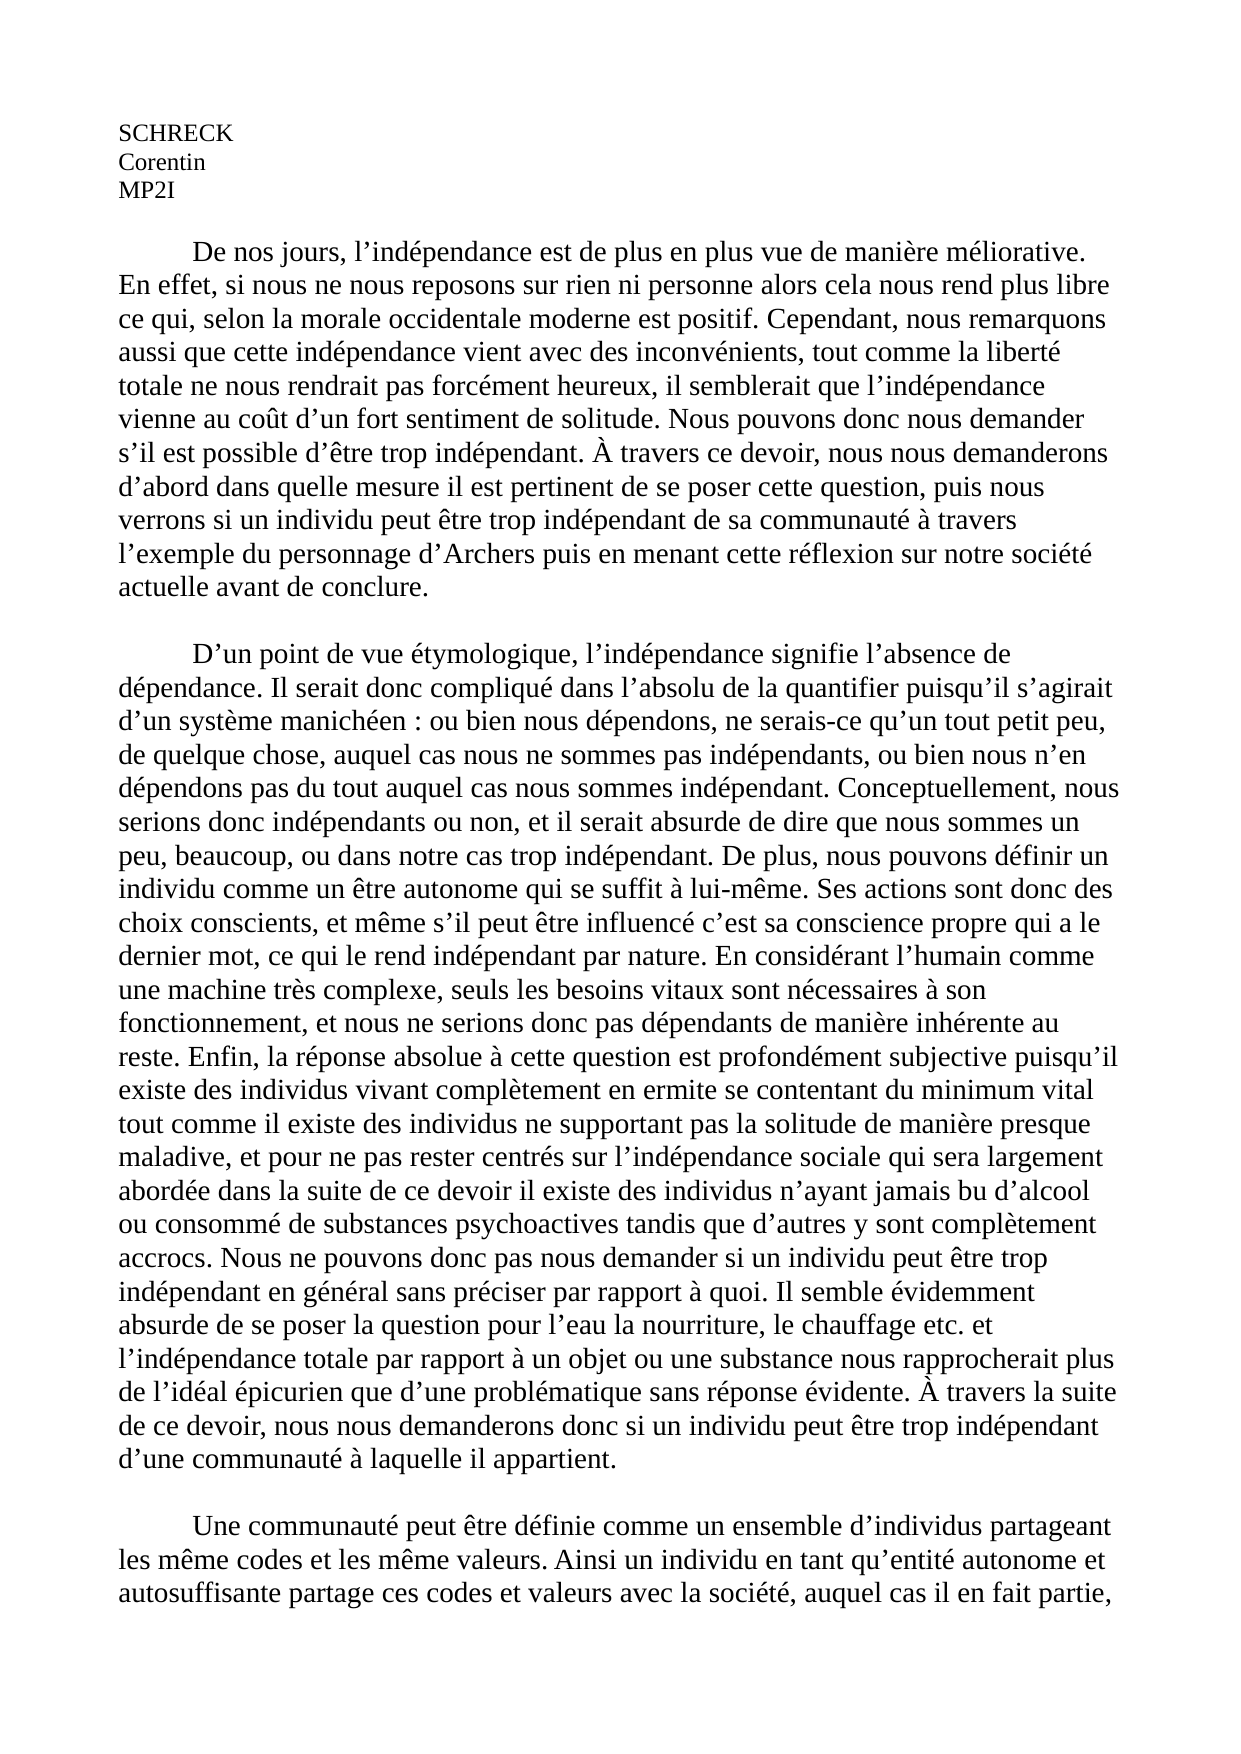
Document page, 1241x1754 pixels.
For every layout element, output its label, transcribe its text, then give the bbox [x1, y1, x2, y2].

text D’un point de vue étymologique, l’indépendance signifie l’absence de dépendance. Il serait donc compliqué dans l’absolu de la quantifier puisqu’il s’agirait d’un système manichéen : ou bien nous dépendons, ne serais-ce qu’un tout petit peu, de quelque chose, auquel cas nous ne sommes pas indépendants, ou bien nous n’en dépendons pas du tout auquel cas nous sommes indépendant. Conceptuellement, nous serions donc indépendants ou non, et il serait absurde de dire que nous sommes un peu, beaucoup, ou dans notre cas trop indépendant. De plus, nous pouvons définir un individu comme un être autonome qui se suffit à lui-même. Ses actions sont donc des choix conscients, et même s’il peut être influencé c’est sa conscience propre qui a le dernier mot, ce qui le rend indépendant par nature. En considérant l’humain comme une machine très complexe, seuls les besoins vitaux sont nécessaires à son fonctionnement, et nous ne serions donc pas dépendants de manière inhérente au reste. Enfin, la réponse absolue à cette question est profondément subjective puisqu’il existe des individus vivant complètement en ermite se contentant du minimum vital tout comme il existe des individus ne supportant pas la solitude de manière presque maladive, et pour ne pas rester centrés sur l’indépendance sociale qui sera largement abordée dans la suite de ce devoir il existe des individus n’ayant jamais bu d’alcool ou consommé de substances psychoactives tandis que d’autres y sont complètement accrocs. Nous ne pouvons donc pas nous demander si un individu peut être trop indépendant en général sans préciser par rapport à quoi. Il semble évidemment absurde de se poser la question pour l’eau la nourriture, le chauffage etc. et l’indépendance totale par rapport à un objet ou une substance nous rapprocherait plus de l’idéal épicurien que d’une problématique sans réponse évidente. À travers la suite de ce devoir, nous nous demanderons donc si un individu peut être trop indépendant d’une communauté à laquelle il appartient. [118, 636, 1122, 1475]
text Une communauté peut être définie comme un ensemble d’individus partageant les même codes et les même valeurs. Ainsi un individu en tant qu’entité autonome et autosuffisante partage ces codes et valeurs avec la société, auquel cas il en fait partie, [118, 1508, 1122, 1609]
text De nos jours, l’indépendance est de plus en plus vue de manière méliorative. En effet, si nous ne nous reposons sur rien ni personne alors cela nous rend plus libre ce qui, selon la morale occidentale moderne est positif. Cependant, nous remarquons aussi que cette indépendance vient avec des inconvénients, tout comme la liberté totale ne nous rendrait pas forcément heureux, il semblerait que l’indépendance vienne au coût d’un fort sentiment de solitude. Nous pouvons donc nous demander s’il est possible d’être trop indépendant. À travers ce devoir, nous nous demanderons d’abord dans quelle mesure il est pertinent de se poser cette question, puis nous verrons si un individu peut être trop indépendant de sa communauté à travers l’exemple du personnage d’Archers puis en menant cette réflexion sur notre société actuelle avant de conclure. [118, 234, 1122, 603]
